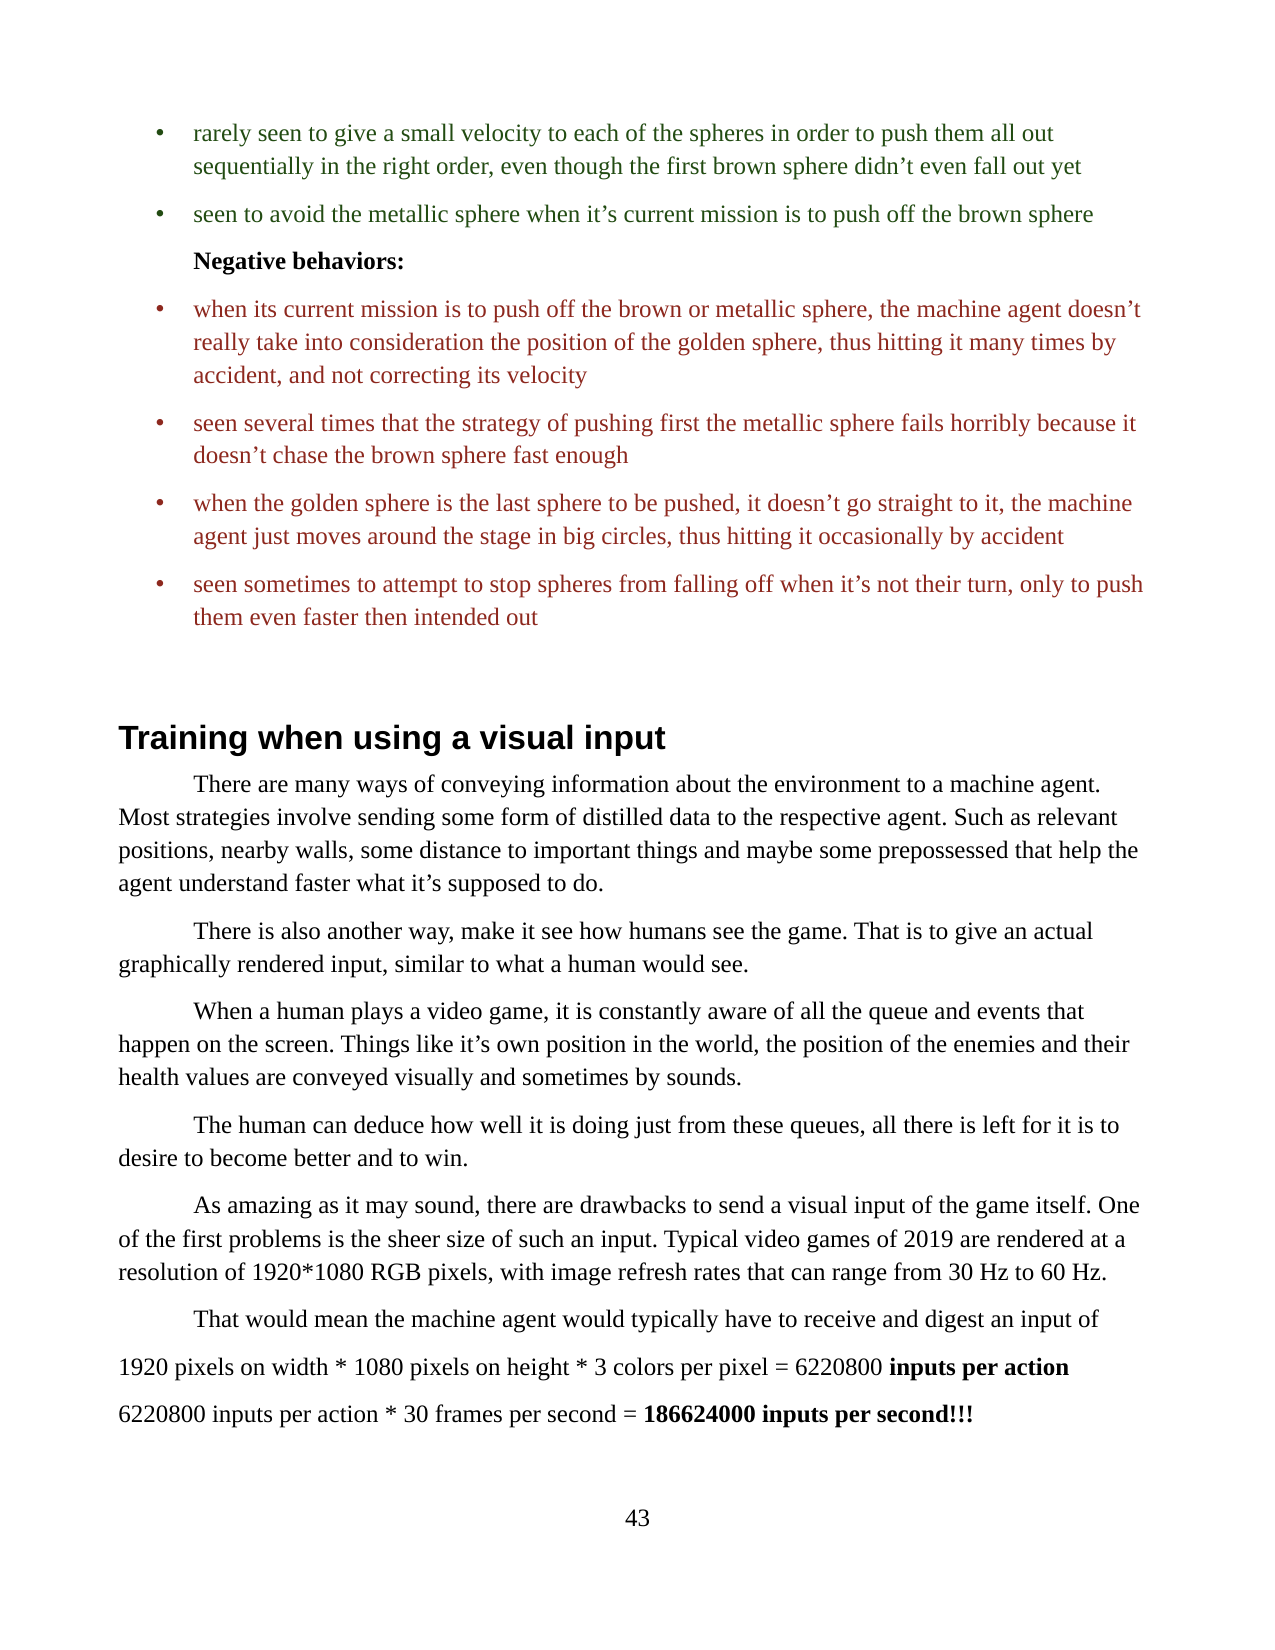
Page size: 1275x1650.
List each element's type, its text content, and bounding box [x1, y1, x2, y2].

list Negative behaviors: [156, 246, 1157, 275]
list rarely seen to give a small velocity to each of the spheres in order to push them all out sequentially in the right order, even though the first brown sphere didn’t even fall out yet [156, 118, 1157, 180]
text As amazing as it may sound, there are drawbacks to send a visual input of the game itself. One of the first problems is the sheer size of such an input. Typical video games of 2019 are rendered at a resolution of 1920*1080 RGB pixels, with image refresh rates that can range from 30 Hz to 60 Hz. [118, 1191, 1157, 1285]
list when its current mission is to push off the brown or metallic sphere, the machine agent doesn’t really take into consideration the position of the golden sphere, thus hitting it many times by accident, and not correcting its velocity [156, 294, 1157, 389]
list seen several times that the strategy of pushing first the metallic sphere fails horribly because it doesn’t chase the brown sphere fast enough [156, 408, 1157, 469]
text That would mean the machine agent would typically have to receive and digest an input of [118, 1304, 1157, 1333]
list seen sometimes to attempt to stop spheres from falling off when it’s not their turn, only to push them even faster then intended out [156, 569, 1157, 631]
text The human can deduce how well it is doing just from these queues, all there is left for it is to desire to become better and to win. [118, 1110, 1157, 1172]
text When a human plays a video game, it is constantly aware of all the queue and events that happen on the screen. Things like it’s own position in the world, the position of the enemies and their health values are conveyed visually and sometimes by sounds. [118, 996, 1157, 1091]
text 6220800 inputs per action * 30 frames per second = 186624000 inputs per second!!! [118, 1399, 1157, 1428]
text 1920 pixels on width * 1080 pixels on height * 3 colors per pixel = 6220800 inputs per action [118, 1352, 1157, 1381]
list seen to avoid the metallic sphere when it’s current mission is to push off the brown sphere [156, 199, 1157, 227]
subtitle Training when using a visual input [118, 718, 1157, 757]
text There are many ways of conveying information about the environment to a machine agent. Most strategies involve sending some form of distilled data to the respective agent. Such as relevant positions, nearby walls, some distance to important things and maybe some prepossessed that help the agent understand faster what it’s supposed to do. [118, 769, 1157, 897]
list when the golden sphere is the last sphere to be pushed, it doesn’t go straight to it, the machine agent just moves around the stage in big circles, thus hitting it occasionally by accident [156, 488, 1157, 550]
text There is also another way, make it see how humans see the game. That is to give an actual graphically rendered input, similar to what a human would see. [118, 916, 1157, 977]
